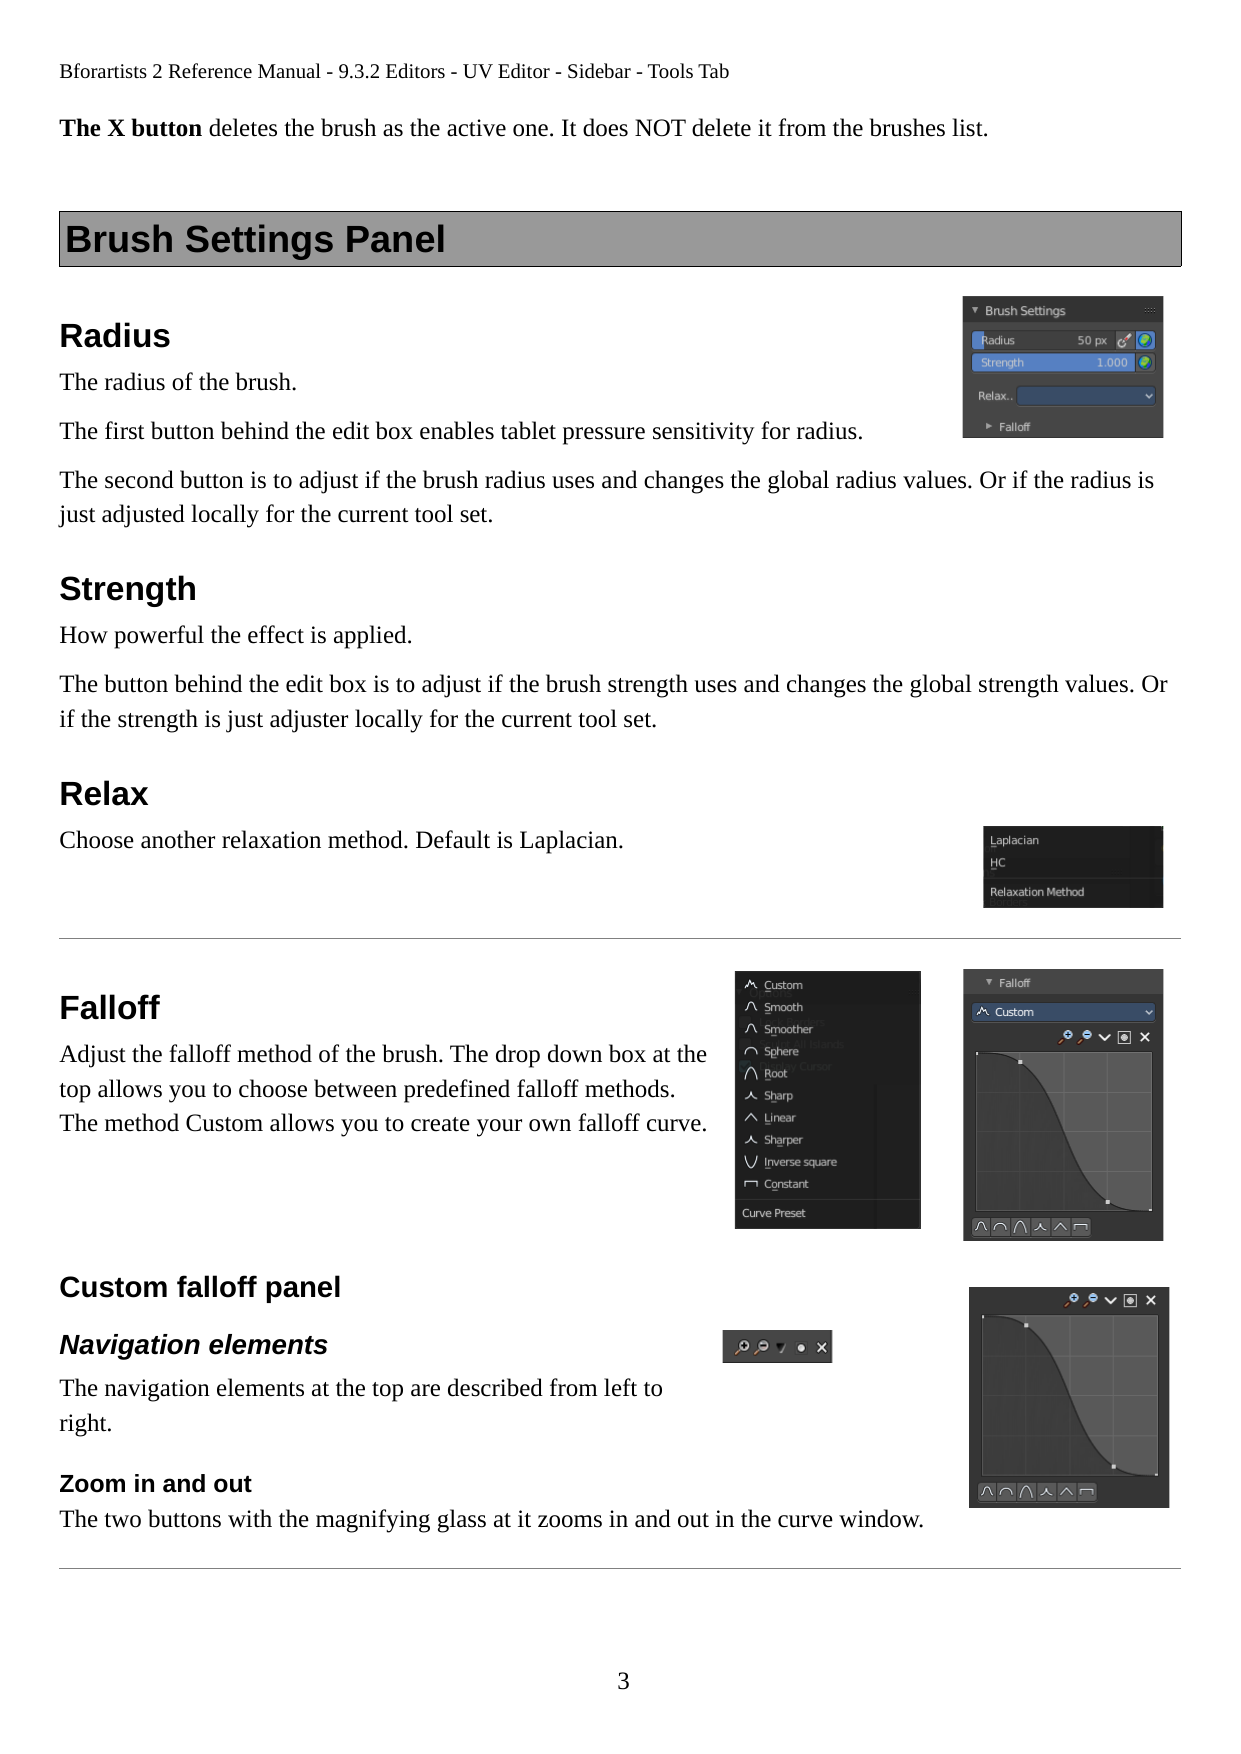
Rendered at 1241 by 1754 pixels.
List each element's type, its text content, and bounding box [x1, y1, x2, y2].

text [921, 1039, 963, 1137]
subtitle Zoom in and out [59, 1469, 969, 1498]
text Adjust the falloff method of the brush. The drop down box at the top allows you to choose between predefined falloff methods. The method Custom allows you to create your own falloff curve. [59, 1039, 734, 1137]
text Choose another relaxation method. Default is Laplacian. [59, 825, 1181, 854]
text The two buttons with the magnifying glass at it zooms in and out in the curve window. [59, 1504, 1181, 1533]
picture [969, 1287, 1170, 1508]
subtitle [921, 988, 963, 1027]
subtitle Custom falloff panel [59, 1270, 1181, 1304]
text The navigation elements at the top are described from left to right. [59, 1373, 969, 1436]
subtitle Radius [59, 316, 962, 354]
text How powerful the effect is applied. [59, 620, 1181, 649]
text [1164, 367, 1181, 396]
picture [722, 1330, 833, 1363]
picture [734, 971, 921, 1229]
subtitle [1164, 988, 1181, 1027]
subtitle Strength [59, 569, 1181, 608]
subtitle [1164, 316, 1181, 354]
text The first button behind the edit box enables tablet pressure sensitivity for radius. [59, 416, 1181, 444]
subtitle Falloff [59, 988, 734, 1027]
table_header Brush Settings Panel [60, 212, 1181, 266]
text The second button is to adjust if the brush radius uses and changes the global radius values. Or if the radius is just adjusted locally for the current tool set. [59, 465, 1181, 528]
picture [962, 296, 1164, 438]
picture [983, 826, 1164, 908]
text The X button deletes the brush as the active one. It does NOT delete it from the brushes list. [59, 113, 1181, 141]
picture [963, 969, 1164, 1241]
subtitle Navigation elements [59, 1329, 969, 1361]
text The radius of the brush. [59, 367, 962, 396]
subtitle Relax [59, 774, 1181, 812]
text The button behind the edit box is to adjust if the brush strength uses and changes the global strength values. Or if the strength is just adjuster locally for the current tool set. [59, 669, 1181, 733]
subtitle [1170, 1469, 1181, 1498]
